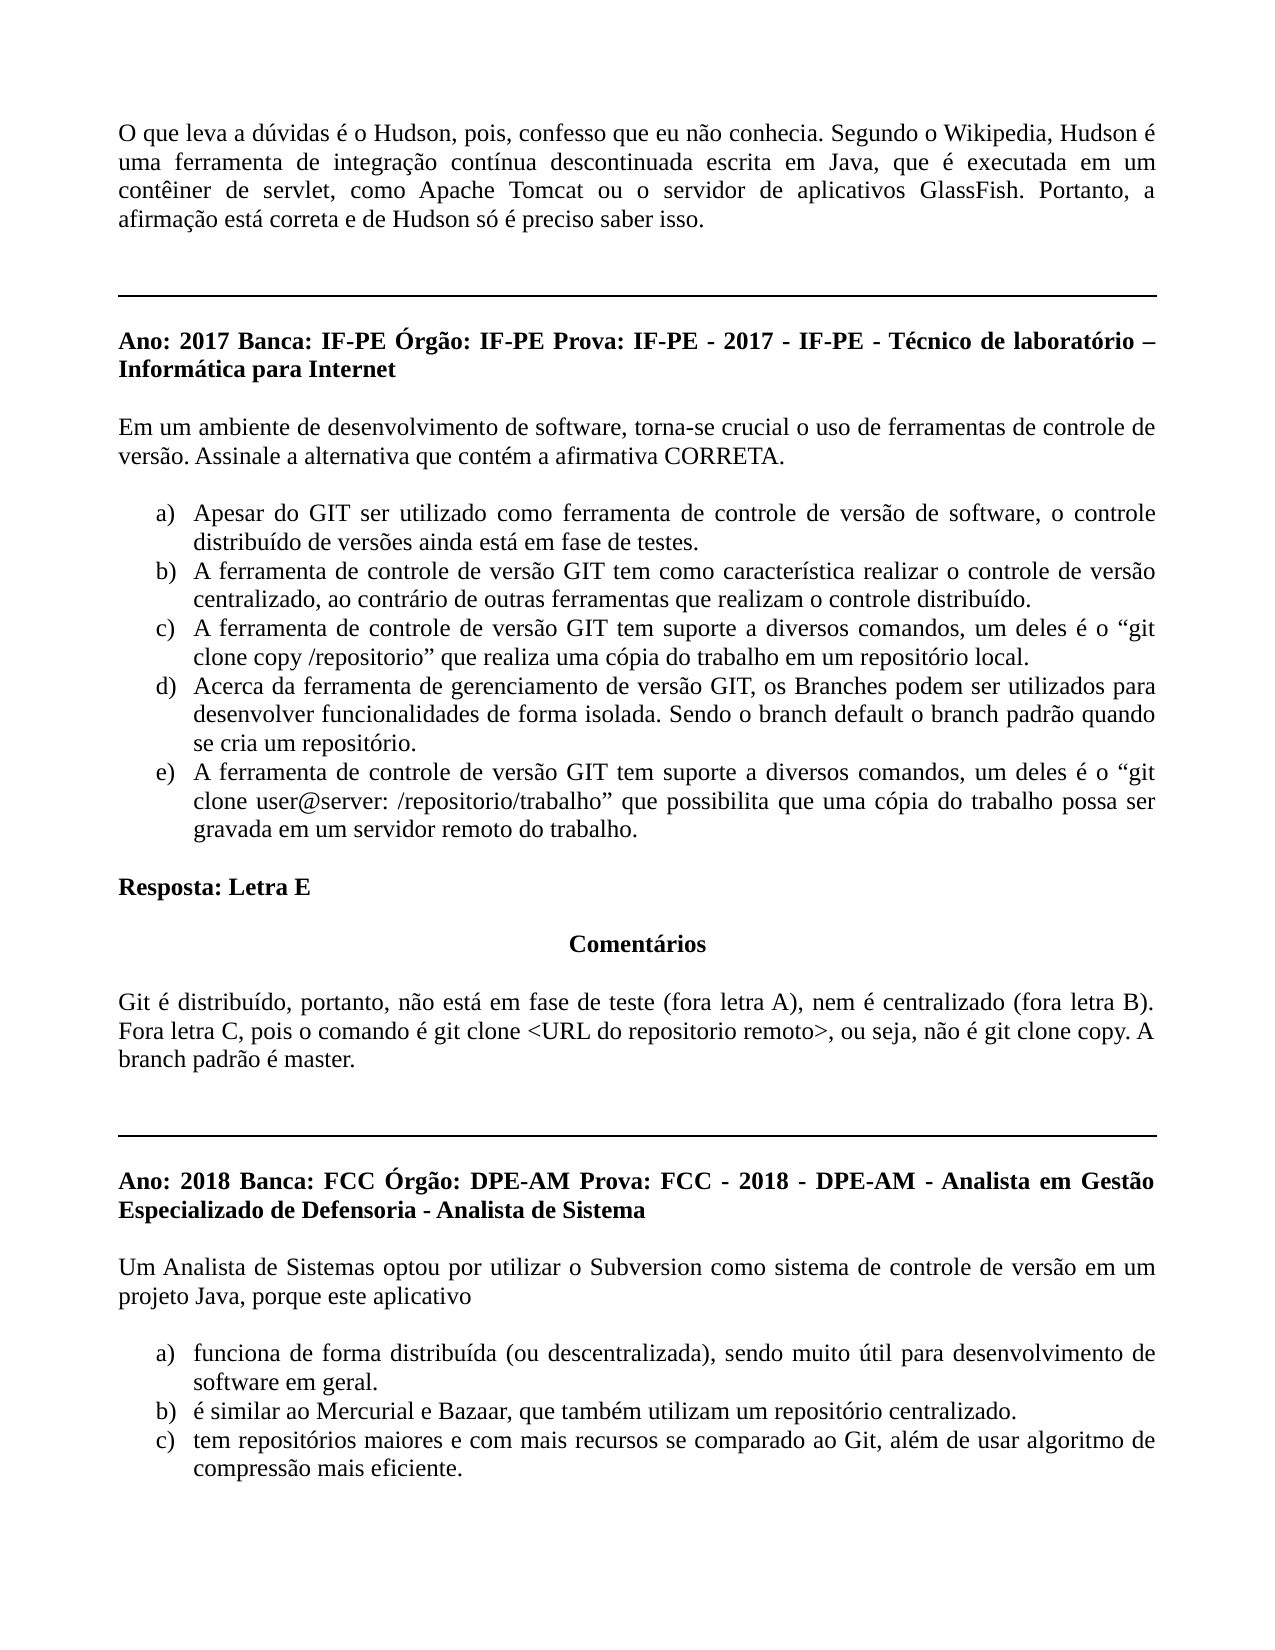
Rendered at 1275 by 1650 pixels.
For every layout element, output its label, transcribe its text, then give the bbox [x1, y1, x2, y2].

list funciona de forma distribuída (ou descentralizada), sendo muito útil para desenvolvimento de software em geral. [156, 1338, 1157, 1396]
text O que leva a dúvidas é o Hudson, pois, confesso que eu não conhecia. Segundo o Wikipedia, Hudson é uma ferramenta de integração contínua descontinuada escrita em Java, que é executada em um contêiner de servlet, como Apache Tomcat ou o servidor de aplicativos GlassFish. Portanto, a afirmação está correta e de Hudson só é preciso saber isso. [118, 118, 1157, 233]
text Um Analista de Sistemas optou por utilizar o Subversion como sistema de controle de versão em um projeto Java, porque este aplicativo [118, 1252, 1157, 1310]
text Git é distribuído, portanto, não está em fase de teste (fora letra A), nem é centralizado (fora letra B). Fora letra C, pois o comando é git clone <URL do repositorio remoto>, ou seja, não é git clone copy. A branch padrão é master. [118, 987, 1157, 1073]
text Comentários [118, 929, 1157, 958]
text Resposta: Letra E [118, 872, 1157, 901]
text Ano: 2018 Banca: FCC Órgão: DPE-AM Prova: FCC - 2018 - DPE-AM - Analista em Gestão Especializado de Defensoria - Analista de Sistema [118, 1166, 1157, 1223]
list Apesar do GIT ser utilizado como ferramenta de controle de versão de software, o controle distribuído de versões ainda está em fase de testes. [156, 498, 1157, 556]
list A ferramenta de controle de versão GIT tem como característica realizar o controle de versão centralizado, ao contrário de outras ferramentas que realizam o controle distribuído. [156, 556, 1157, 613]
list A ferramenta de controle de versão GIT tem suporte a diversos comandos, um deles é o “git clone copy /repositorio” que realiza uma cópia do trabalho em um repositório local. [156, 613, 1157, 671]
list é similar ao Mercurial e Bazaar, que também utilizam um repositório centralizado. [156, 1396, 1157, 1425]
text Ano: 2017 Banca: IF-PE Órgão: IF-PE Prova: IF-PE - 2017 - IF-PE - Técnico de laboratório – Informática para Internet [118, 326, 1157, 383]
text Em um ambiente de desenvolvimento de software, torna-se crucial o uso de ferramentas de controle de versão. Assinale a alternativa que contém a afirmativa CORRETA. [118, 412, 1157, 469]
list A ferramenta de controle de versão GIT tem suporte a diversos comandos, um deles é o “git clone user@server: /repositorio/trabalho” que possibilita que uma cópia do trabalho possa ser gravada em um servidor remoto do trabalho. [156, 757, 1157, 843]
list tem repositórios maiores e com mais recursos se comparado ao Git, além de usar algoritmo de compressão mais eficiente. [156, 1425, 1157, 1482]
list Acerca da ferramenta de gerenciamento de versão GIT, os Branches podem ser utilizados para desenvolver funcionalidades de forma isolada. Sendo o branch default o branch padrão quando se cria um repositório. [156, 671, 1157, 757]
